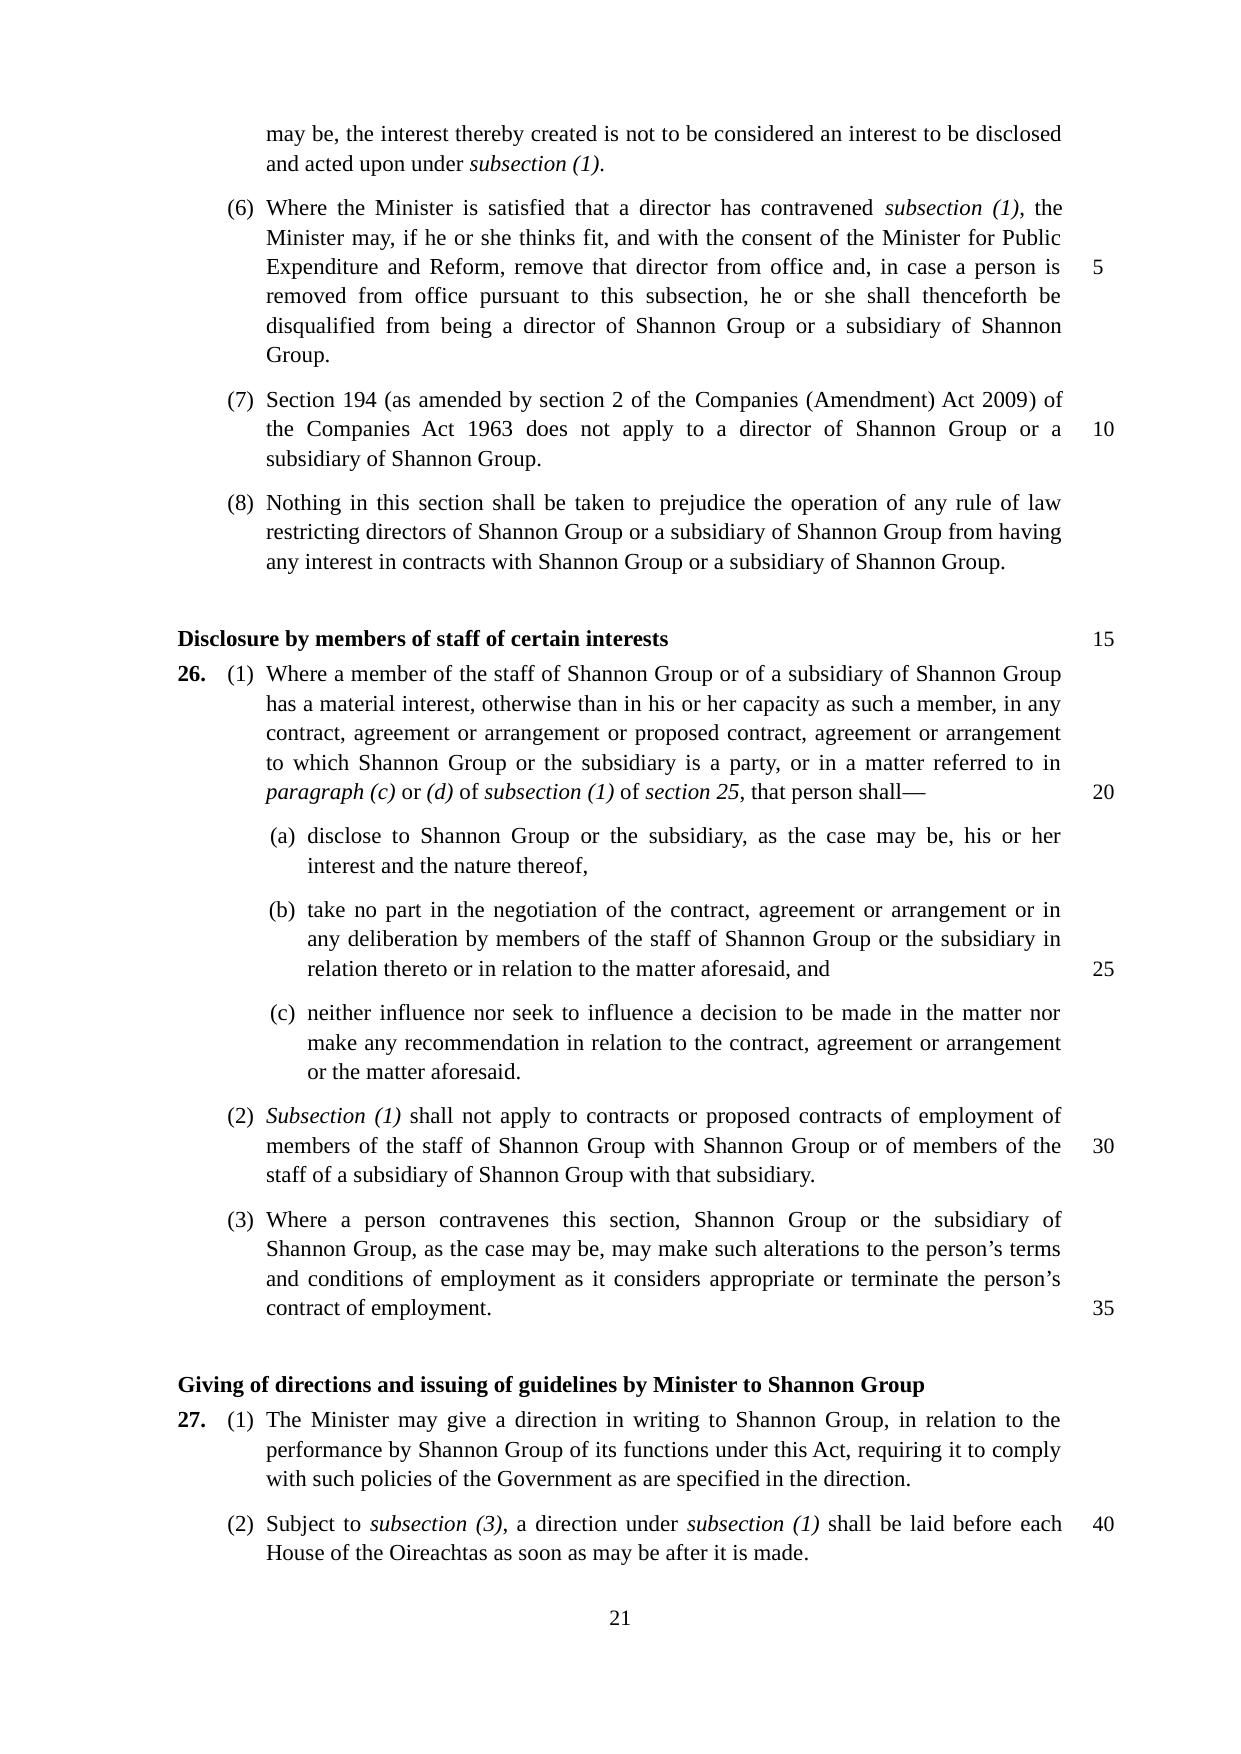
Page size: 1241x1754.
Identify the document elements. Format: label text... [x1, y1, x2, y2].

text (c) neither influence nor seek to influence a decision to be made in the matter nor make any recommendation in relation to the contract, agreement or arrangement or the matter aforesaid. [177, 997, 1063, 1086]
text may be, the interest thereby created is not to be considered an interest to be disclosed and acted upon under subsection (1). [177, 118, 1063, 177]
text (2) Subsection (1) shall not apply to contracts or proposed contracts of employment of members of the staff of Shannon Group with Shannon Group or of members of the staff of a subsidiary of Shannon Group with that subsidiary. [177, 1100, 1063, 1189]
text (7) Section 194 (as amended by section 2 of the Companies (Amendment) Act 2009) of the Companies Act 1963 does not apply to a director of Shannon Group or a subsidiary of Shannon Group. [177, 383, 1063, 472]
text Disclosure by members of staff of certain interests [177, 622, 1063, 652]
text (3) Where a person contravenes this section, Shannon Group or the subsidiary of Shannon Group, as the case may be, may make such alterations to the person’s terms and conditions of employment as it considers appropriate or terminate the person’s contract of employment. [177, 1203, 1063, 1321]
text (8) Nothing in this section shall be taken to prejudice the operation of any rule of law restricting directors of Shannon Group or a subsidiary of Shannon Group from having any interest in contracts with Shannon Group or a subsidiary of Shannon Group. [177, 487, 1063, 575]
text (6) Where the Minister is satisfied that a director has contravened subsection (1), the Minister may, if he or she thinks fit, and with the consent of the Minister for Public Expenditure and Reform, remove that director from office and, in case a person is removed from office pursuant to this subsection, he or she shall thenceforth be disqualified from being a director of Shannon Group or a subsidiary of Shannon Group. [177, 192, 1063, 369]
text Giving of directions and issuing of guidelines by Minister to Shannon Group [177, 1369, 1063, 1398]
text (a) disclose to Shannon Group or the subsidiary, as the case may be, his or her interest and the nature thereof, [177, 820, 1063, 879]
text 27. (1) The Minister may give a direction in writing to Shannon Group, in relation to the performance by Shannon Group of its functions under this Act, requiring it to comply with such policies of the Government as are specified in the direction. [177, 1404, 1063, 1493]
text (2) Subject to subsection (3), a direction under subsection (1) shall be laid before each House of the Oireachtas as soon as may be after it is made. [177, 1507, 1063, 1566]
text (b) take no part in the negotiation of the contract, agreement or arrangement or in any deliberation by members of the staff of Shannon Group or the subsidiary in relation thereto or in relation to the matter aforesaid, and [177, 894, 1063, 982]
text 26. (1) Where a member of the staff of Shannon Group or of a subsidiary of Shannon Group has a material interest, otherwise than in his or her capacity as such a member, in any contract, agreement or arrangement or proposed contract, agreement or arrangement to which Shannon Group or the subsidiary is a party, or in a matter referred to in paragraph (c) or (d) of subsection (1) of section 25, that person shall⁠— [177, 658, 1063, 805]
